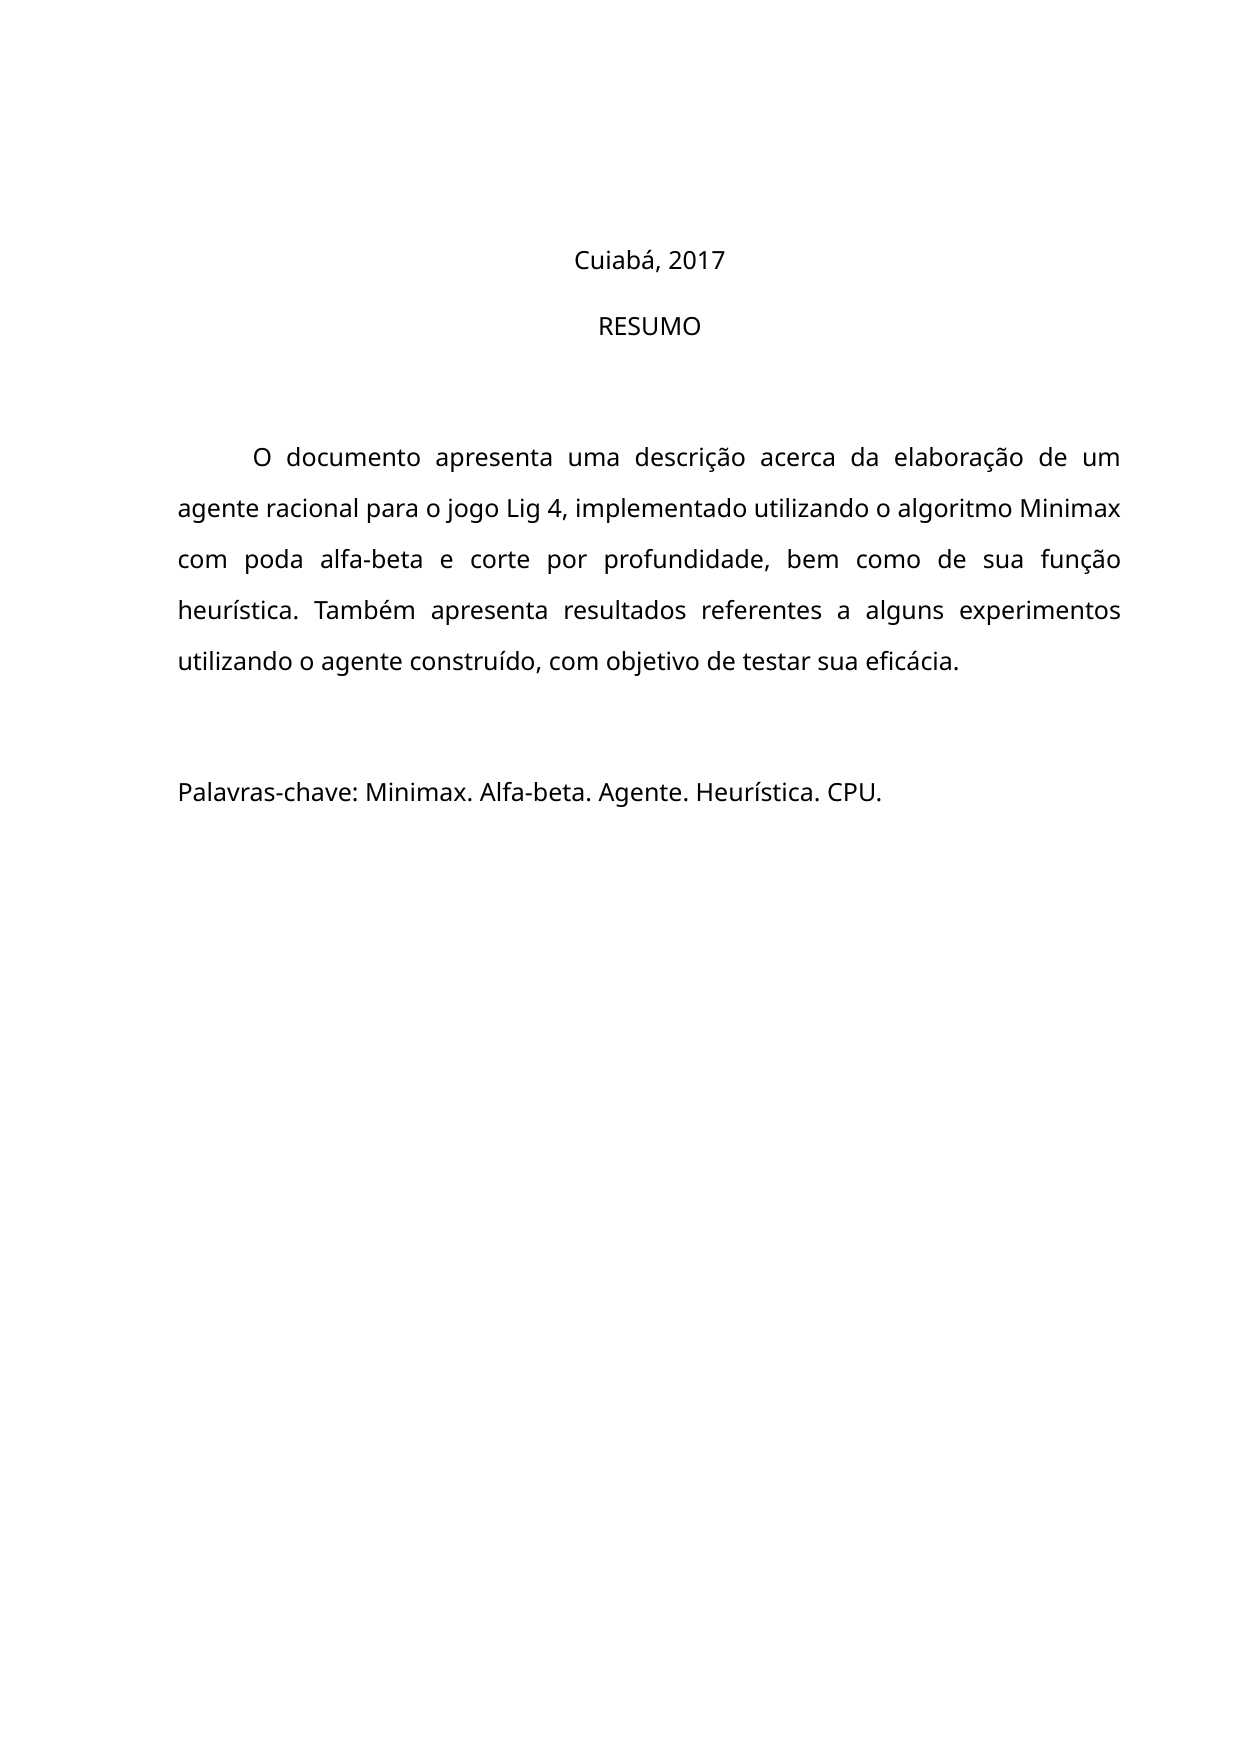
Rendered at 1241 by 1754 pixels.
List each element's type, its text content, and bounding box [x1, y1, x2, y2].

text Cuiabá, 2017 [177, 243, 1122, 277]
text O documento apresenta uma descrição acerca da elaboração de um agente racional para o jogo Lig 4, implementado utilizando o algoritmo Minimax com poda alfa-beta e corte por profundidade, bem como de sua função heurística. Também apresenta resultados referentes a alguns experimentos utilizando o agente construído, com objetivo de testar sua eficácia. [177, 440, 1122, 678]
text RESUMO [177, 308, 1122, 342]
text Palavras-chave: Minimax. Alfa-beta. Agente. Heurística. CPU. [177, 775, 1122, 809]
